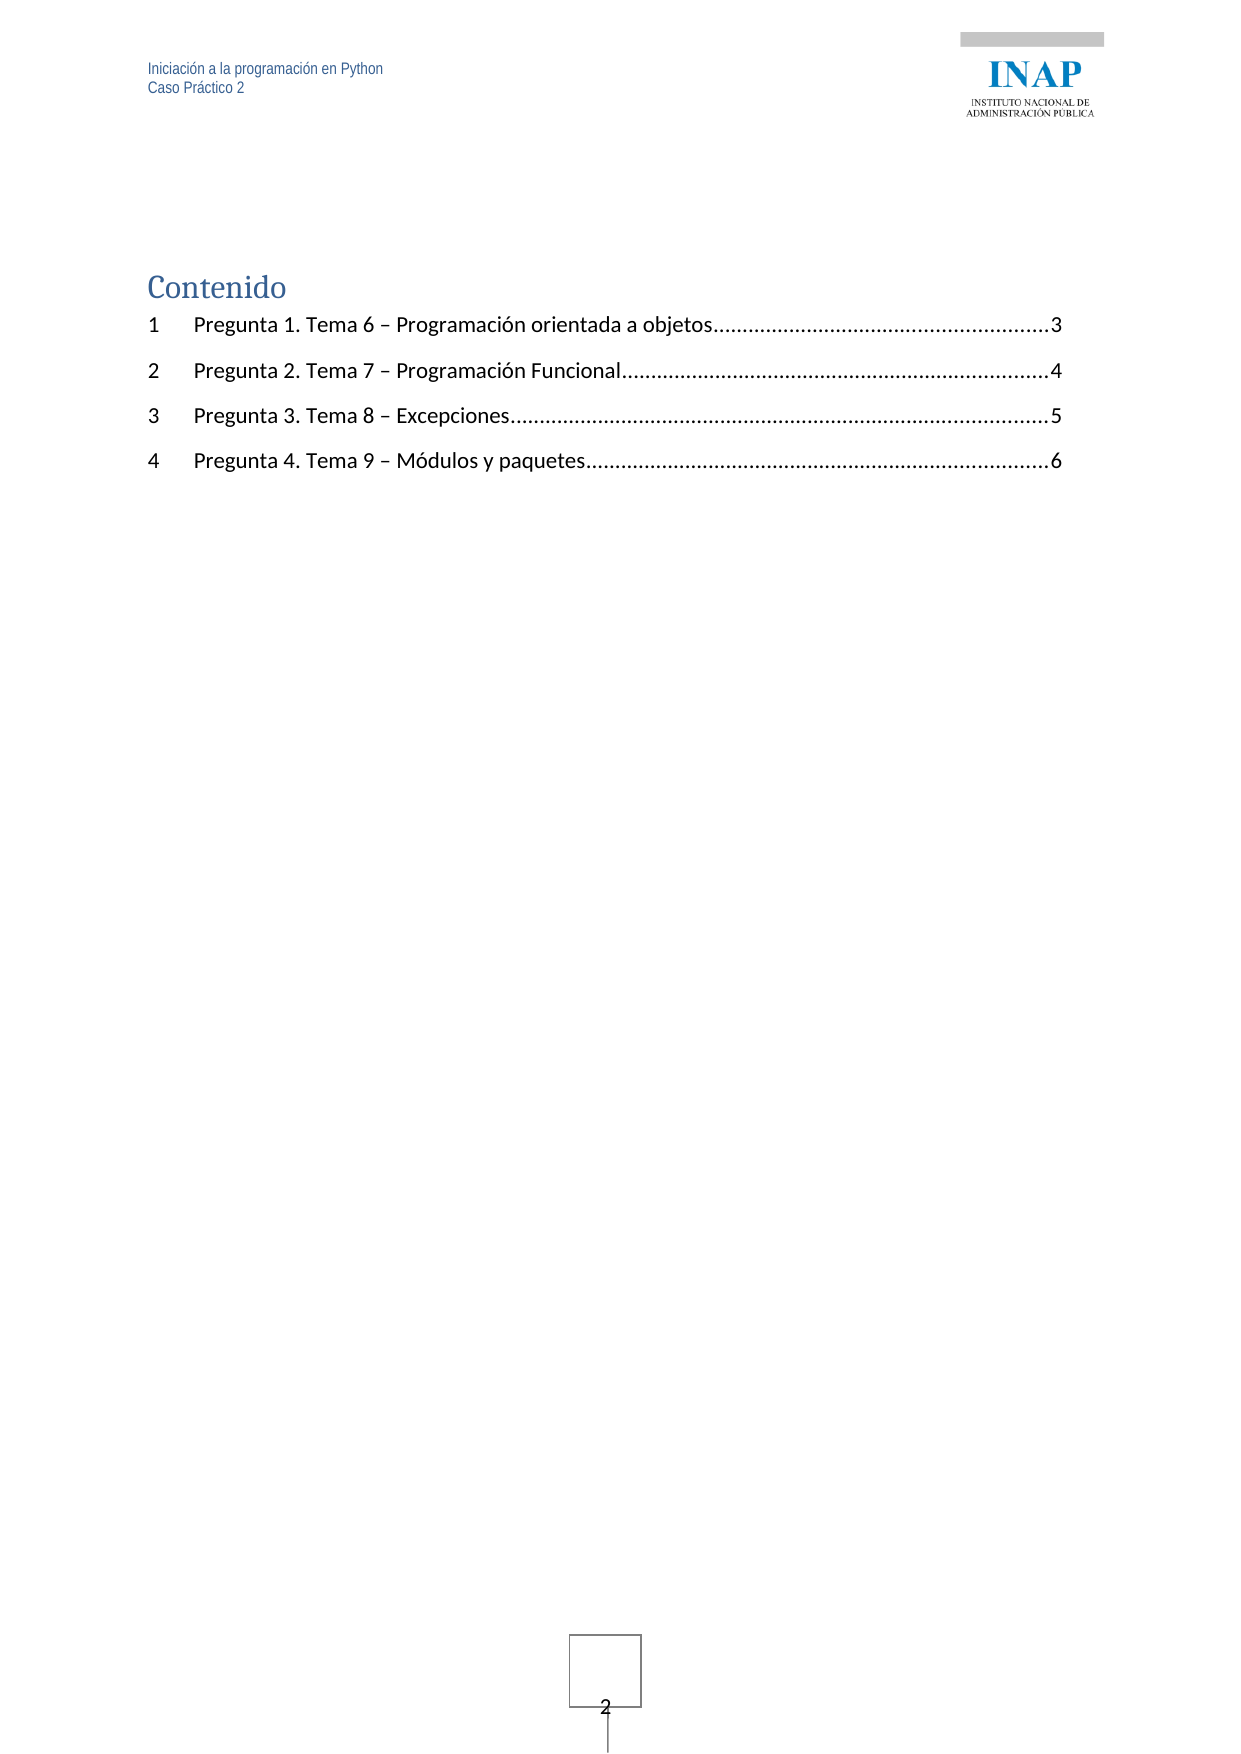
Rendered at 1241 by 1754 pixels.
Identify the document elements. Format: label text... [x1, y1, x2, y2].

text 4 Pregunta 4. Tema 9 – Módulos y paquetes 6 [148, 447, 1063, 474]
picture [960, 32, 1105, 134]
text 3 Pregunta 3. Tema 8 – Excepciones 5 [148, 401, 1063, 429]
text 2 Pregunta 2. Tema 7 – Programación Funcional 4 [148, 356, 1063, 384]
subtitle Contenido [148, 269, 1063, 307]
text 1 Pregunta 1. Tema 6 – Programación orientada a objetos 3 [148, 310, 1063, 338]
